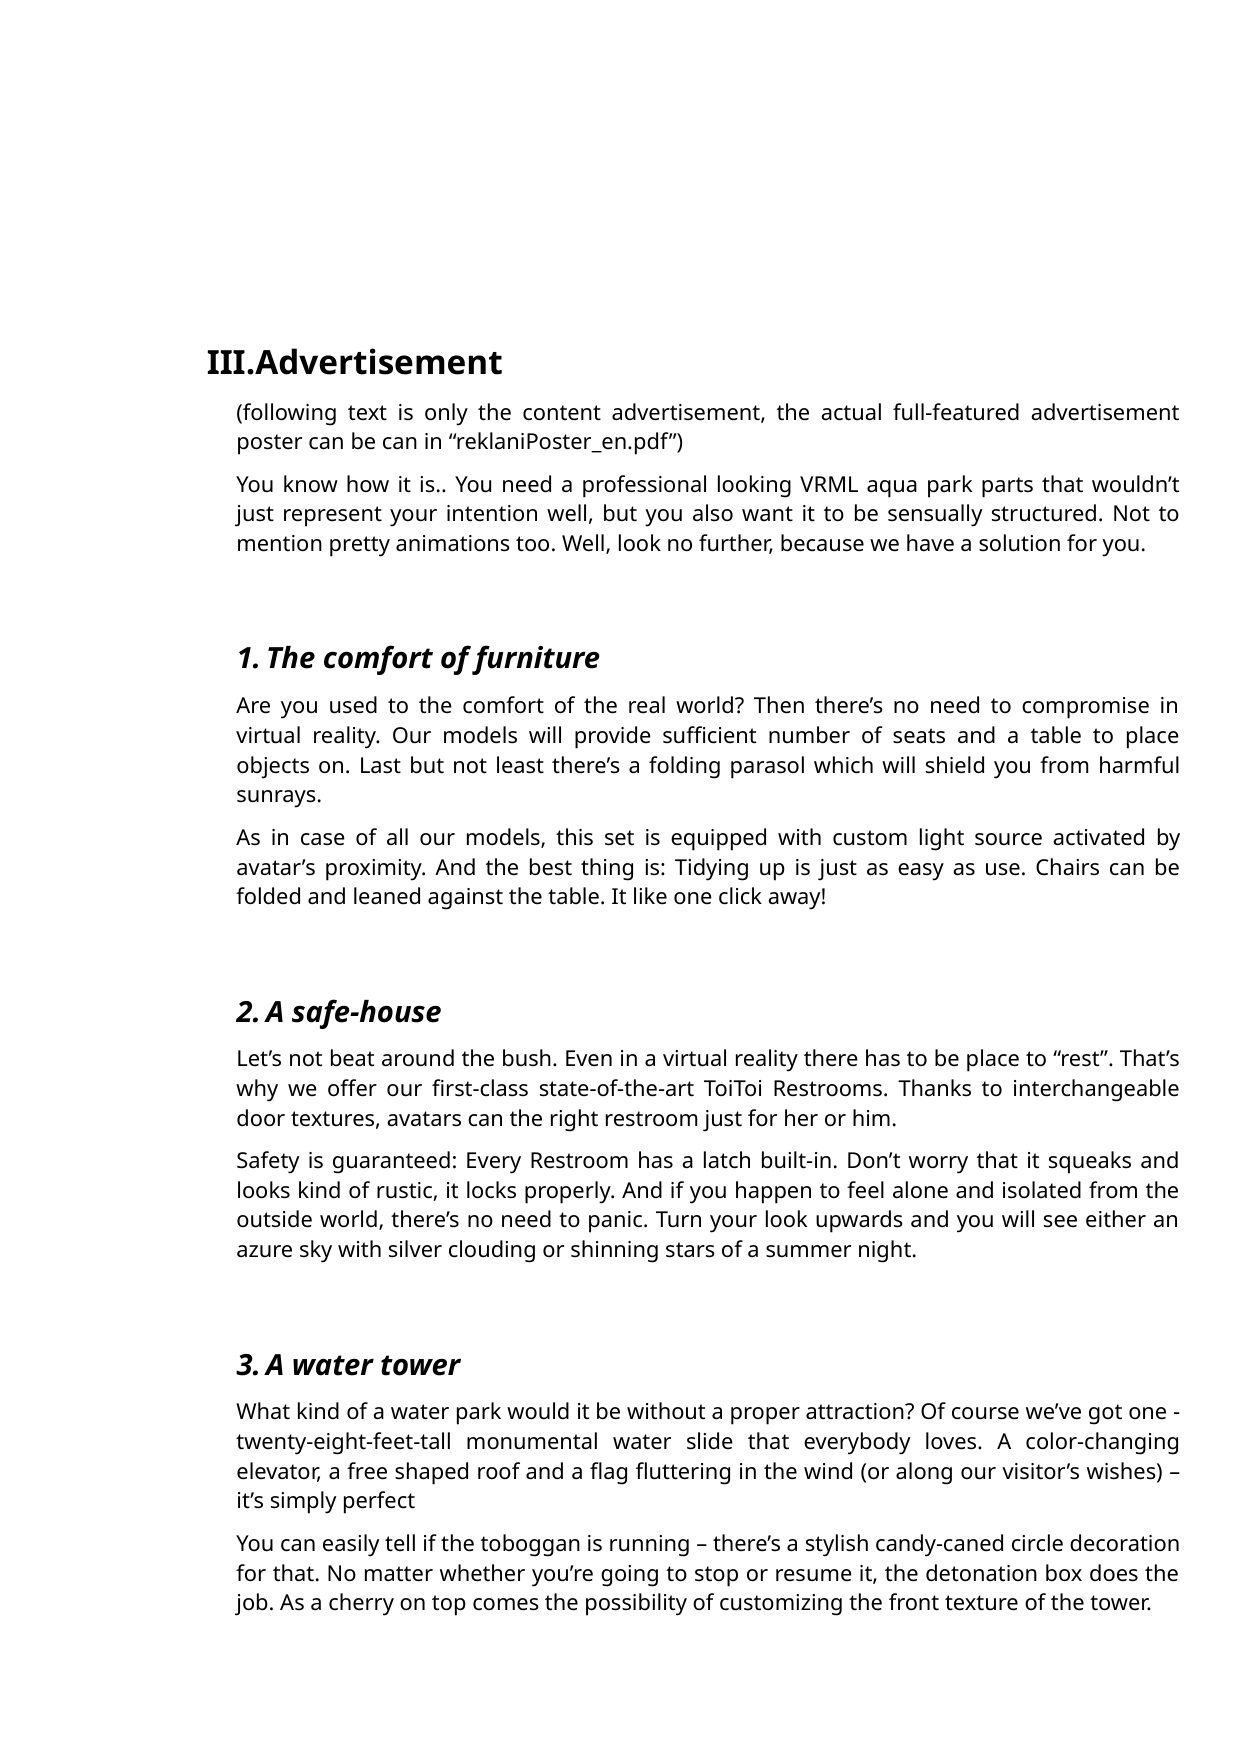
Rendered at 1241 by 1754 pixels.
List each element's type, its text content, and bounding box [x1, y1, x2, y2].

subtitle Advertisement [207, 339, 1181, 384]
text What kind of a water park would it be without a proper attraction? Of course we’ve got one - twenty-eight-feet-tall monumental water slide that everybody loves. A color-changing elevator, a free shaped roof and a flag fluttering in the wind (or along our visitor’s wishes) – it’s simply perfect [236, 1396, 1181, 1515]
subtitle A safe-house [236, 991, 1181, 1031]
text Let’s not beat around the bush. Even in a virtual reality there has to be place to “rest”. That’s why we offer our first-class state-of-the-art ToiToi Restrooms. Thanks to interchangeable door textures, avatars can the right restroom just for her or him. [236, 1043, 1181, 1132]
text As in case of all our models, this set is equipped with custom light source activated by avatar’s proximity. And the best thing is: Tidying up is just as easy as use. Chairs can be folded and leaned against the table. It like one click away! [236, 822, 1181, 911]
subtitle The comfort of furniture [236, 638, 1181, 677]
text Are you used to the comfort of the real world? Then there’s no need to compromise in virtual reality. Our models will provide sufficient number of seats and a table to place objects on. Last but not least there’s a folding parasol which will shield you from harmful sunrays. [236, 690, 1181, 809]
text Safety is guaranteed: Every Restroom has a latch built-in. Don’t worry that it squeaks and looks kind of rustic, it locks properly. And if you happen to feel alone and isolated from the outside world, there’s no need to panic. Turn your look upwards and you will see either an azure sky with silver clouding or shinning stars of a summer night. [236, 1145, 1181, 1264]
subtitle A water tower [236, 1344, 1181, 1383]
text (following text is only the content advertisement, the actual full-featured advertisement poster can be can in “reklaniPoster_en.pdf”) [236, 397, 1181, 456]
text You can easily tell if the toboggan is running – there’s a stylish candy-caned circle decoration for that. No matter whether you’re going to stop or resume it, the detonation box does the job. As a cherry on top comes the possibility of customizing the front texture of the tower. [236, 1528, 1181, 1617]
text You know how it is.. You need a professional looking VRML aqua park parts that wouldn’t just represent your intention well, but you also want it to be sensually structured. Not to mention pretty animations too. Well, look no further, because we have a solution for you. [236, 469, 1181, 558]
